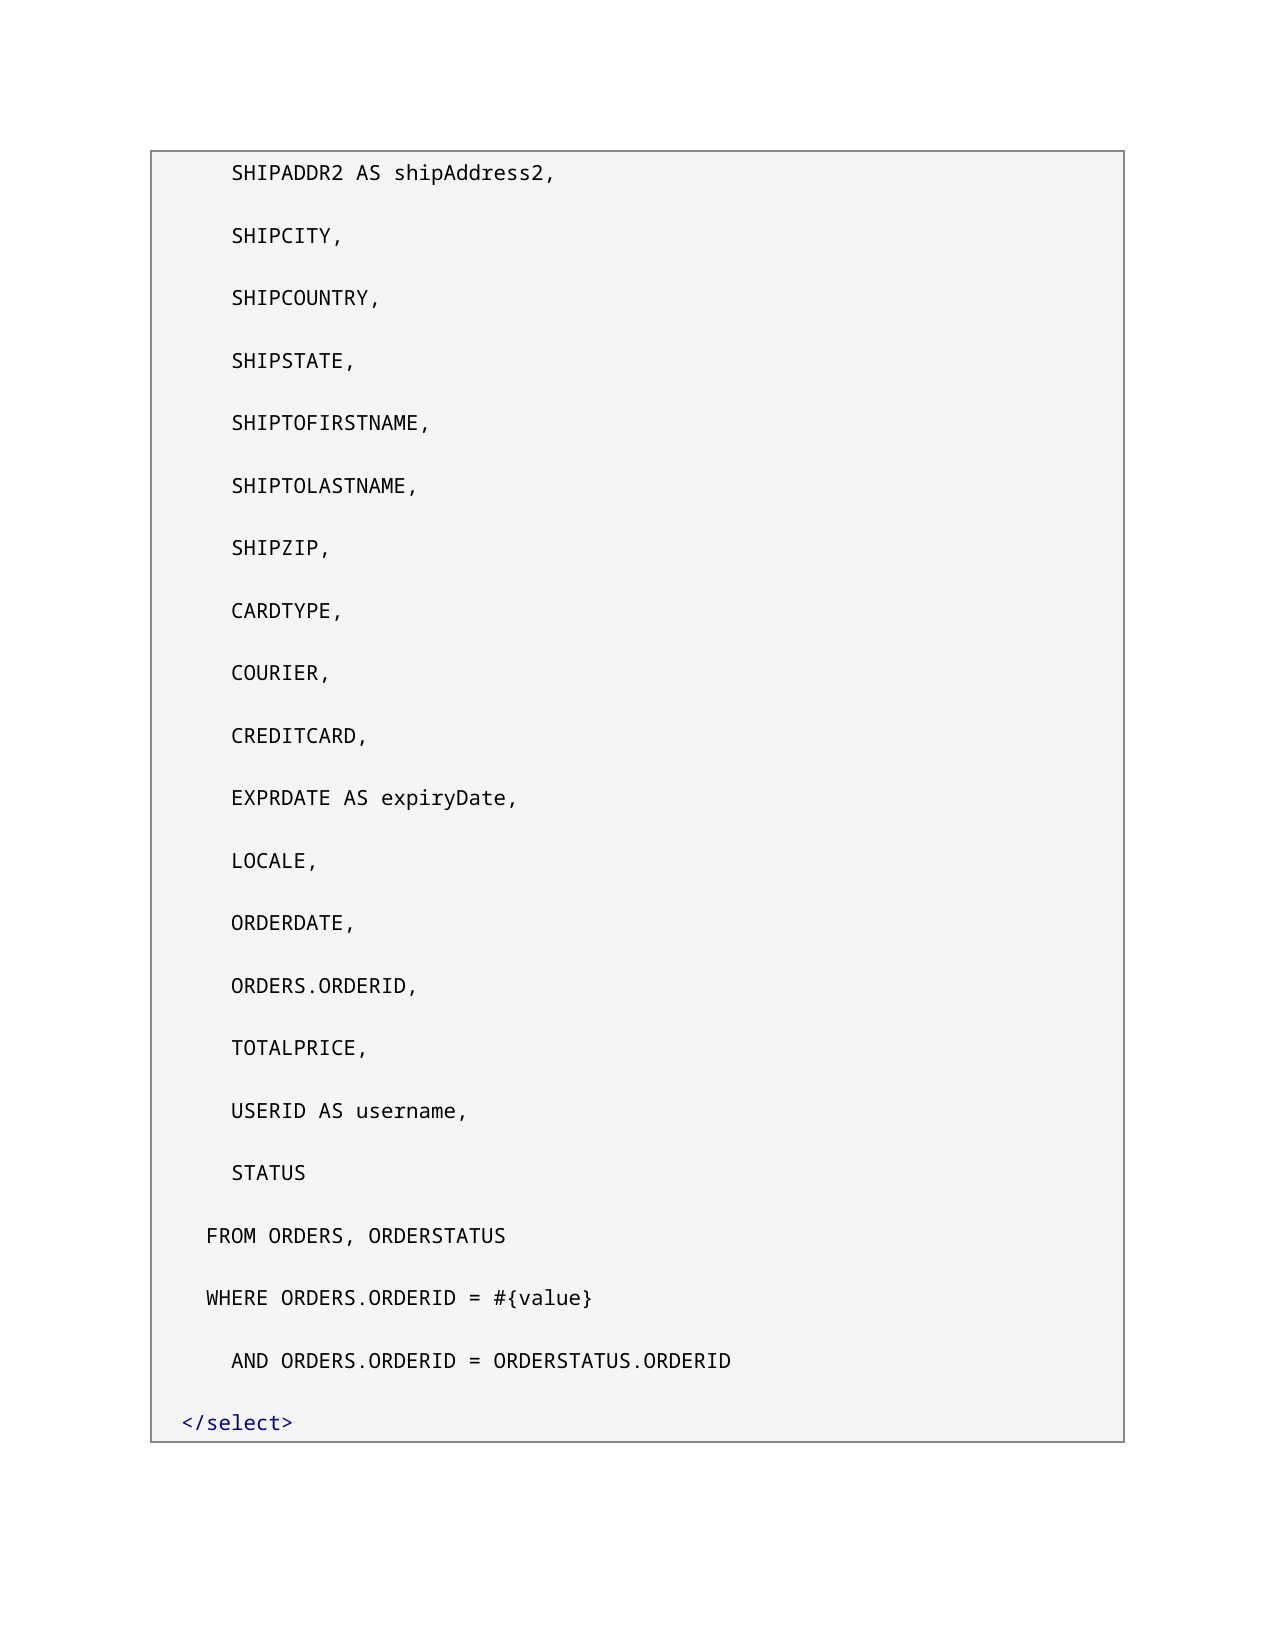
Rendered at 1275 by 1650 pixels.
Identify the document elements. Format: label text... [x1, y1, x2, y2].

text WHERE ORDERS.ORDERID = #{value} [152, 1275, 1123, 1312]
text AND ORDERS.ORDERID = ORDERSTATUS.ORDERID [152, 1337, 1123, 1374]
text USERID AS username, [152, 1087, 1123, 1124]
text FROM ORDERS, ORDERSTATUS [152, 1212, 1123, 1249]
text CARDTYPE, [152, 587, 1123, 624]
text SHIPSTATE, [152, 337, 1123, 374]
text SHIPTOFIRSTNAME, [152, 400, 1123, 437]
text TOTALPRICE, [152, 1025, 1123, 1062]
text EXPRDATE AS expiryDate, [152, 775, 1123, 812]
text </select> [152, 1400, 1123, 1441]
text SHIPCOUNTRY, [152, 275, 1123, 312]
text ORDERDATE, [152, 900, 1123, 937]
text CREDITCARD, [152, 712, 1123, 749]
text COURIER, [152, 650, 1123, 687]
text SHIPTOLASTNAME, [152, 462, 1123, 499]
text SHIPCITY, [152, 212, 1123, 249]
text LOCALE, [152, 837, 1123, 874]
text ORDERS.ORDERID, [152, 962, 1123, 999]
text SHIPZIP, [152, 525, 1123, 562]
text STATUS [152, 1150, 1123, 1187]
text SHIPADDR2 AS shipAddress2, [152, 152, 1123, 187]
